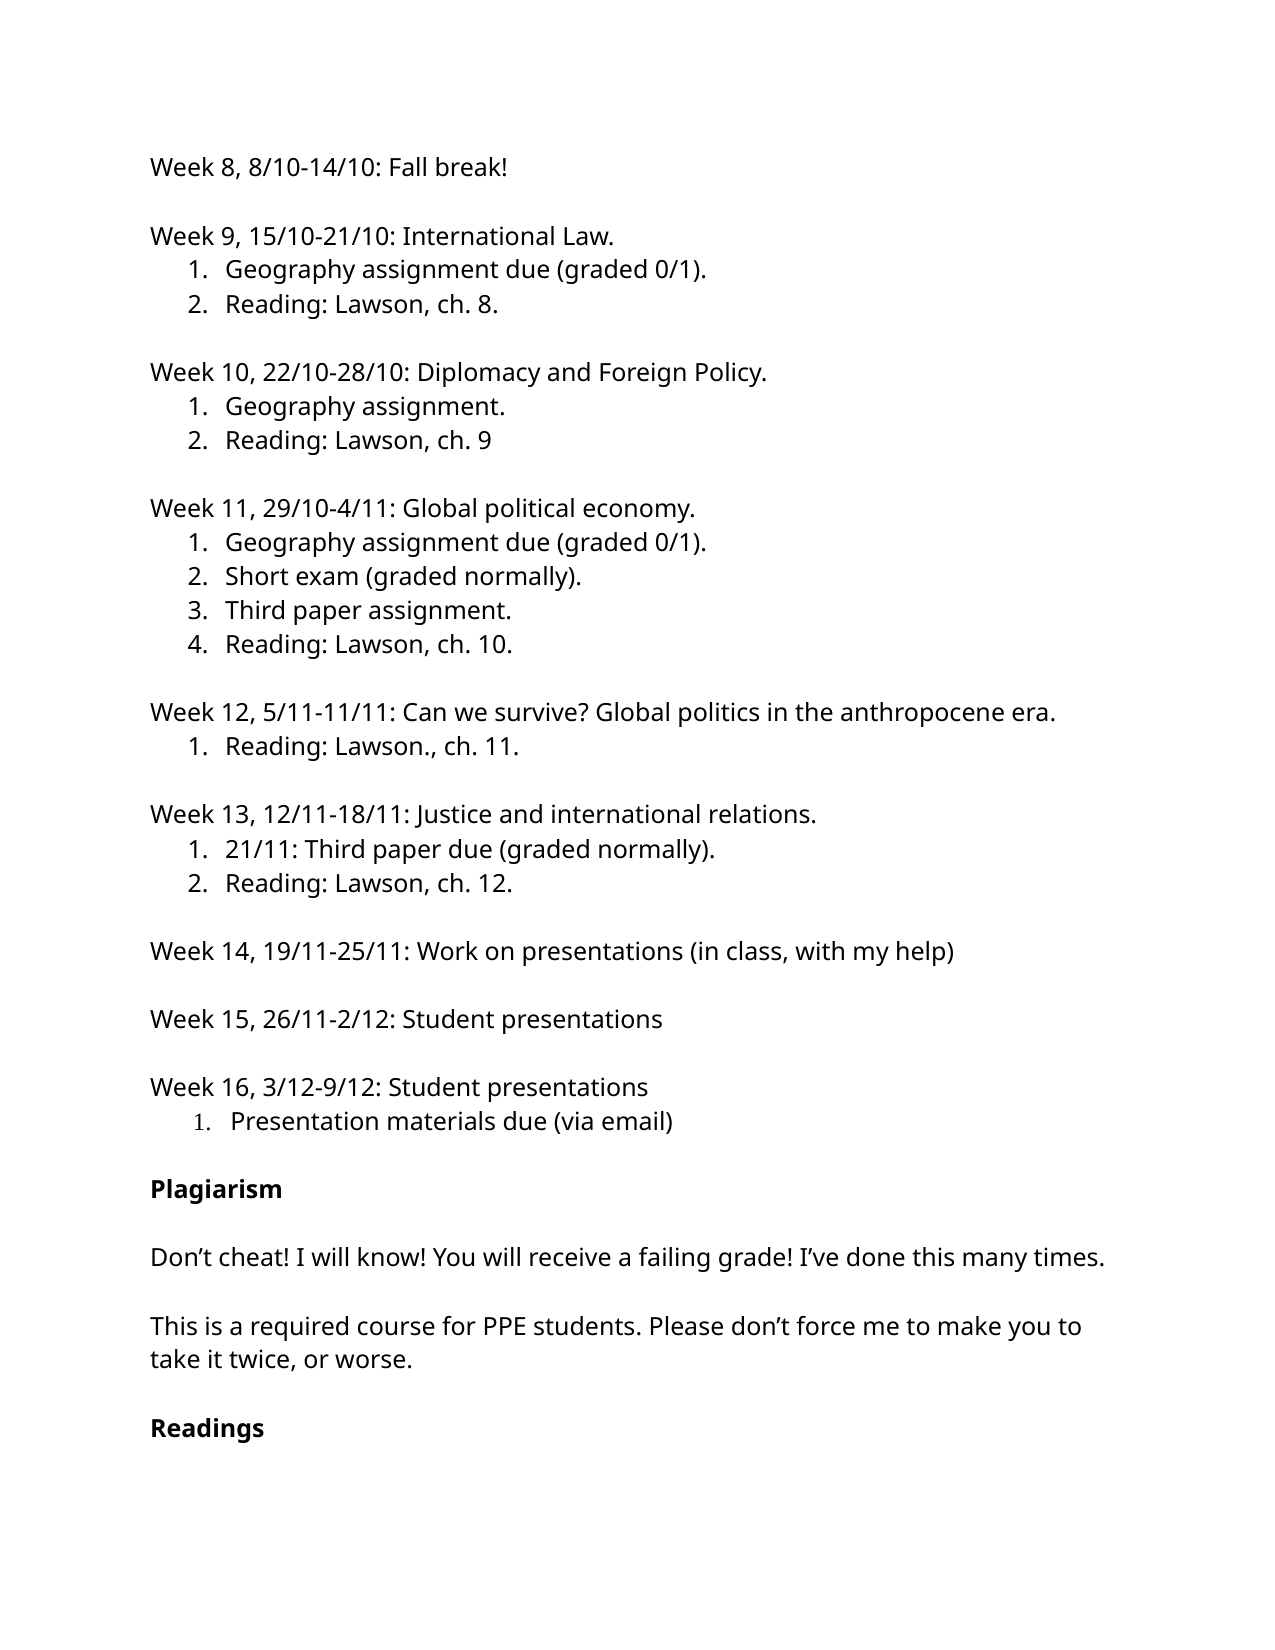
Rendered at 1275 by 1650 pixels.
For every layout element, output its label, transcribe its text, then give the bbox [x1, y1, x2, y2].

text Week 16, 3/12-9/12: Student presentations [150, 1070, 1125, 1104]
list Reading: Lawson, ch. 12. [187, 865, 1125, 899]
list Reading: Lawson, ch. 8. [187, 286, 1125, 320]
text Week 13, 12/11-18/11: Justice and international relations. [150, 797, 1125, 831]
list Presentation materials due (via email) [193, 1104, 1125, 1138]
list Geography assignment due (graded 0/1). [187, 525, 1125, 559]
text Don’t cheat! I will know! You will receive a failing grade! I’ve done this many times. [150, 1240, 1125, 1274]
list Geography assignment due (graded 0/1). [187, 252, 1125, 286]
text Week 14, 19/11-25/11: Work on presentations (in class, with my help) [150, 933, 1125, 967]
list Short exam (graded normally). [187, 559, 1125, 593]
list Reading: Lawson, ch. 10. [187, 627, 1125, 661]
text Readings [150, 1410, 1125, 1444]
list 21/11: Third paper due (graded normally). [187, 831, 1125, 865]
list Geography assignment. [187, 388, 1125, 422]
text Week 15, 26/11-2/12: Student presentations [150, 1002, 1125, 1036]
list Third paper assignment. [187, 593, 1125, 627]
text Week 8, 8/10-14/10: Fall break! [150, 150, 1125, 184]
text Week 12, 5/11-11/11: Can we survive? Global politics in the anthropocene era. [150, 695, 1125, 729]
text Plagiarism [150, 1172, 1125, 1206]
list Reading: Lawson., ch. 11. [187, 729, 1125, 763]
text Week 10, 22/10-28/10: Diplomacy and Foreign Policy. [150, 354, 1125, 388]
text This is a required course for PPE students. Please don’t force me to make you to take it twice, or worse. [150, 1308, 1125, 1376]
text Week 11, 29/10-4/11: Global political economy. [150, 491, 1125, 525]
list Reading: Lawson, ch. 9 [187, 422, 1125, 457]
text Week 9, 15/10-21/10: International Law. [150, 218, 1125, 252]
